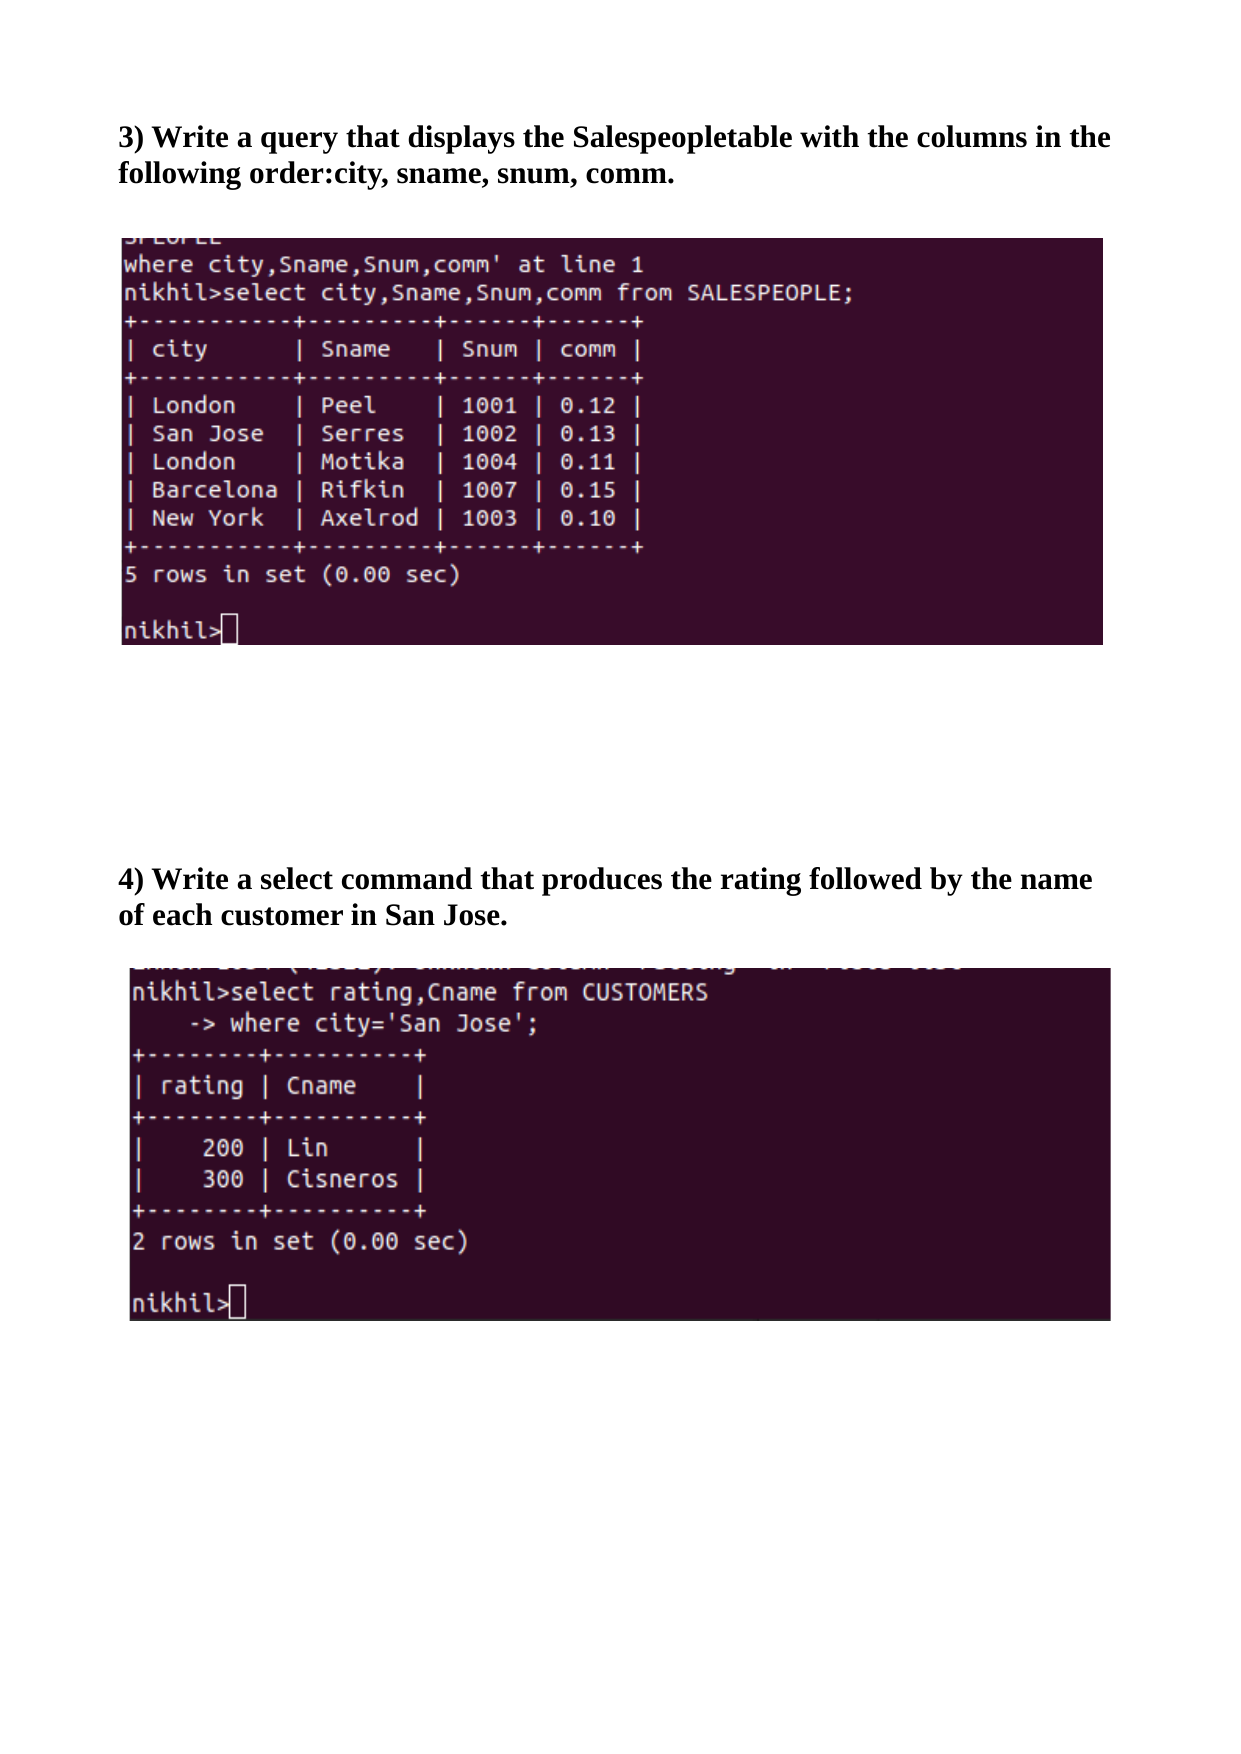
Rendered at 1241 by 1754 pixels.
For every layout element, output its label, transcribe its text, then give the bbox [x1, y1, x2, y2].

picture [129, 968, 1111, 1321]
text 3) Write a query that displays the Salespeopletable with the columns in the following order:city, sname, snum, comm. [118, 118, 1122, 190]
text 4) Write a select command that produces the rating followed by the name of each customer in San Jose. [118, 861, 1122, 932]
picture [121, 238, 1103, 645]
